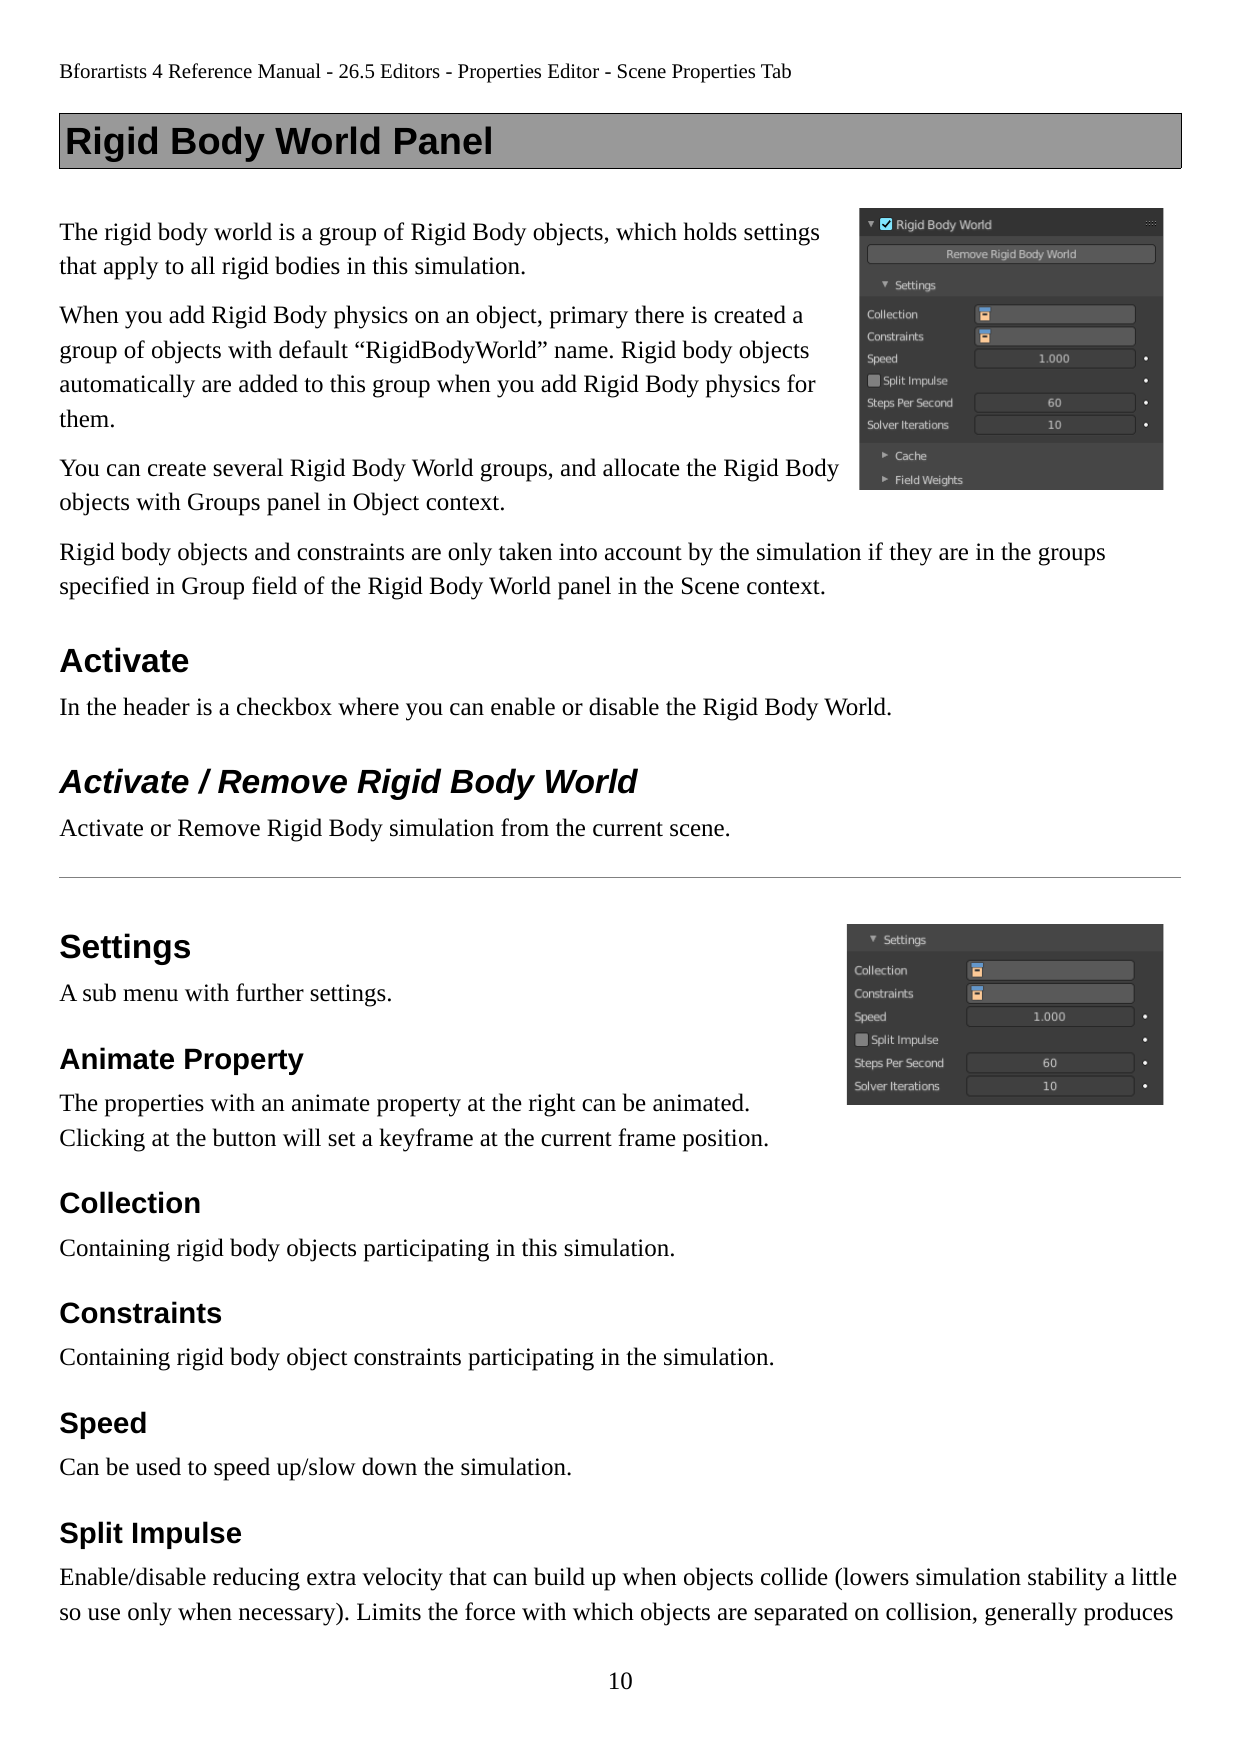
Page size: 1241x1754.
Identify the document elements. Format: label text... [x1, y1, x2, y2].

subtitle [1164, 927, 1181, 966]
subtitle Split Impulse [59, 1516, 1181, 1550]
subtitle Activate [59, 641, 1181, 679]
subtitle Animate Property [59, 1042, 846, 1076]
text Can be used to speed up/slow down the simulation. [59, 1452, 1181, 1481]
text Rigid body objects and constraints are only taken into account by the simulation if they are in the groups specified in Group field of the Rigid Body World panel in the Scene context. [59, 537, 1181, 600]
picture [846, 924, 1164, 1105]
text The rigid body world is a group of Rigid Body objects, which holds settings that apply to all rigid bodies in this simulation. [59, 217, 859, 280]
subtitle Collection [59, 1186, 1181, 1220]
subtitle Settings [59, 927, 846, 966]
text Containing rigid body objects participating in this simulation. [59, 1233, 1181, 1261]
text In the header is a checkbox where you can enable or disable the Rigid Body World. [59, 692, 1181, 721]
text A sub menu with further settings. [59, 978, 846, 1007]
subtitle [1164, 1042, 1181, 1076]
text Activate or Remove Rigid Body simulation from the current scene. [59, 813, 1181, 842]
text When you add Rigid Body physics on an object, primary there is created a group of objects with default “RigidBodyWorld” name. Rigid body objects automatically are added to this group when you add Rigid Body physics for them. [59, 301, 859, 433]
subtitle Speed [59, 1406, 1181, 1440]
subtitle Activate / Remove Rigid Body World [59, 762, 1181, 801]
text Enable/disable reducing extra velocity that can build up when objects collide (lowers simulation stability a little so use only when necessary). Limits the force with which objects are separated on collision, generally produces [59, 1562, 1181, 1626]
text You can create several Rigid Body World groups, and allocate the Rigid Body objects with Groups panel in Object context. [59, 453, 1181, 516]
text Containing rigid body object constraints participating in the simulation. [59, 1342, 1181, 1371]
subtitle Constraints [59, 1296, 1181, 1330]
picture [859, 208, 1164, 490]
text The properties with an animate property at the right can be animated. Clicking at the button will set a keyframe at the current frame position. [59, 1088, 1181, 1151]
table_header Rigid Body World Panel [60, 114, 1181, 168]
